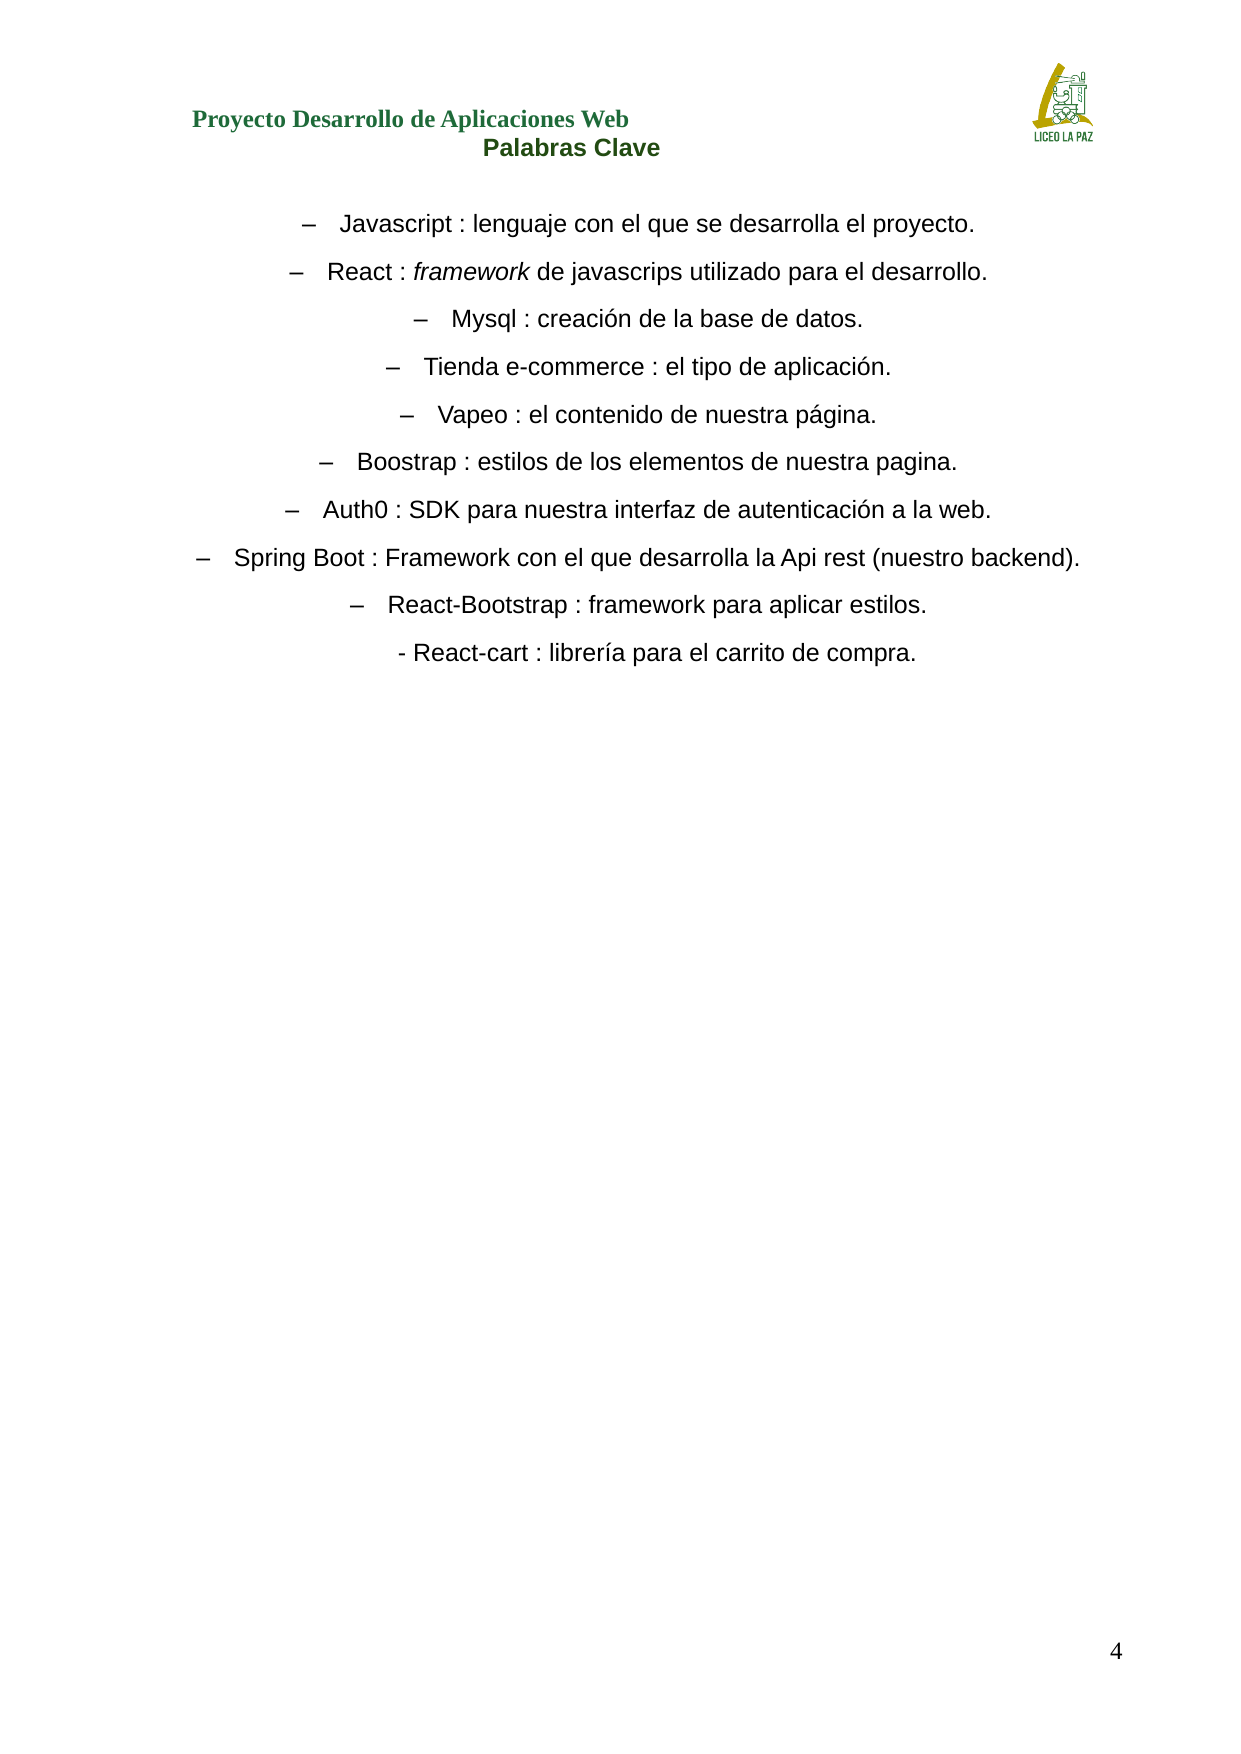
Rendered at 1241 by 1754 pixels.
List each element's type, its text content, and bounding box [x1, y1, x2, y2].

list Boostrap : estilos de los elementos de nuestra pagina. [156, 447, 1122, 476]
list Spring Boot : Framework con el que desarrolla la Api rest (nuestro backend). [156, 543, 1122, 572]
list Tienda e-commerce : el tipo de aplicación. [156, 352, 1122, 381]
list Auth0 : SDK para nuestra interfaz de autenticación a la web. [156, 495, 1122, 524]
list React : framework de javascrips utilizado para el desarrollo. [156, 257, 1122, 285]
picture [1025, 55, 1100, 150]
subtitle Palabras Clave [118, 132, 1122, 161]
list Mysql : creación de la base de datos. [156, 304, 1122, 333]
list Javascript : lenguaje con el que se desarrolla el proyecto. [156, 209, 1122, 238]
list Vapeo : el contenido de nuestra página. [156, 400, 1122, 428]
list React-Bootstrap : framework para aplicar estilos. [156, 591, 1122, 619]
list - React-cart : librería para el carrito de compra. [156, 638, 1122, 667]
